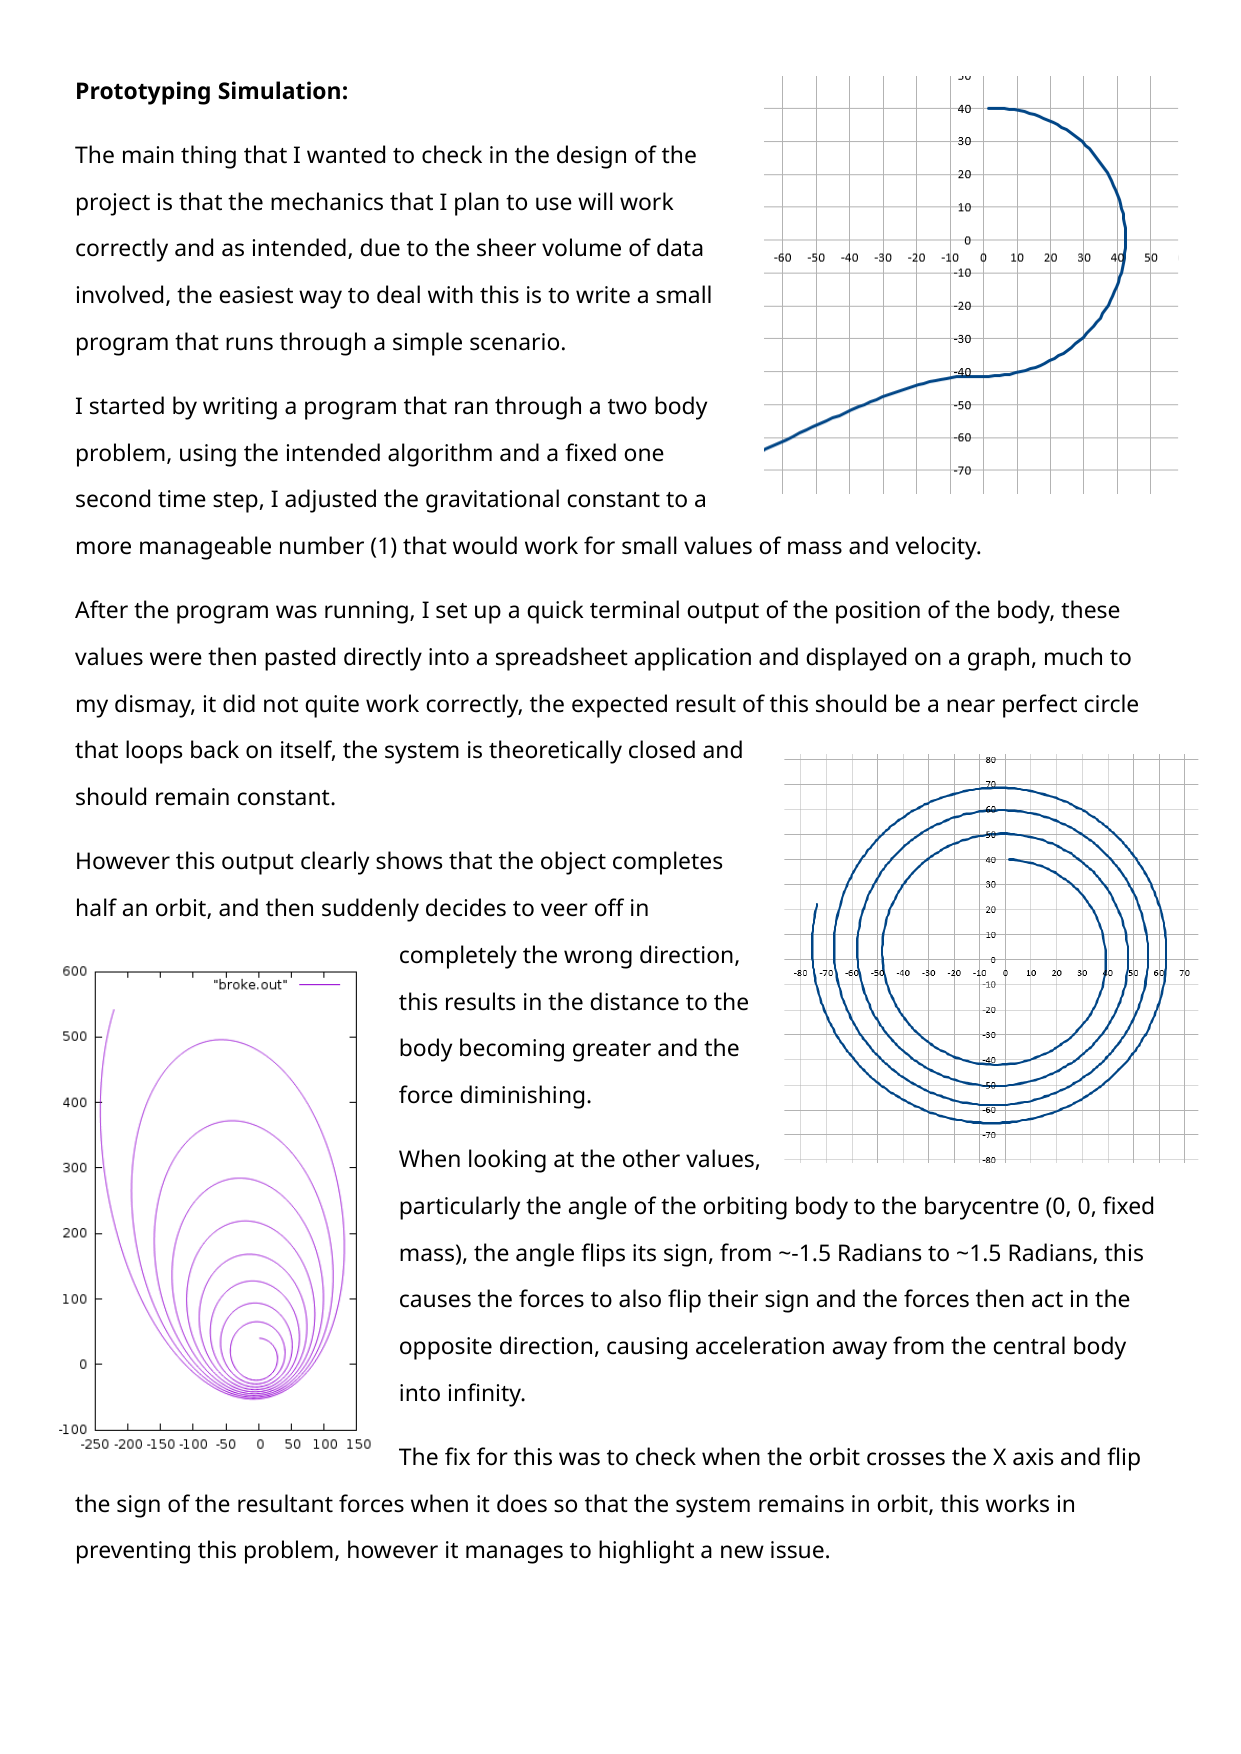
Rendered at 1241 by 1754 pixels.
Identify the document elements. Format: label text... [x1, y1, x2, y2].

picture [784, 754, 1199, 1163]
text After the program was running, I set up a quick terminal output of the position of the body, these values were then pasted directly into a spreadsheet application and displayed on a graph, much to my dismay, it did not quite work correctly, the expected result of this should be a near perfect circle that loops back on itself, the system is theoretically closed and should remain constant. [75, 594, 1165, 812]
text The fix for this was to check when the orbit crosses the X axis and flip the sign of the resultant forces when it does so that the system remains in orbit, this works in preventing this problem, however it manages to highlight a new issue. [75, 1441, 1165, 1566]
text However this output clearly shows that the object completes half an orbit, and then suddenly decides to veer off in completely the wrong direction, this results in the distance to the body becoming greater and the force diminishing. [75, 845, 784, 1110]
text When looking at the other values, particularly the angle of the orbiting body to the barycentre (0, 0, fixed mass), the angle flips its sign, from ~-1.5 Radians to ~1.5 Radians, this causes the forces to also flip their sign and the forces then act in the opposite direction, causing acceleration away from the central body into infinity. [380, 1143, 1165, 1408]
text The main thing that I wanted to check in the design of the project is that the mechanics that I plan to use will work correctly and as intended, due to the sheer volume of data involved, the easiest way to deal with this is to write a small program that runs through a simple scenario. [75, 138, 764, 357]
picture [764, 76, 1179, 494]
picture [56, 962, 380, 1453]
text Prototyping Simulation: [75, 75, 1165, 106]
text I started by writing a program that ran through a two body problem, using the intended algorithm and a fixed one second time step, I adjusted the gravitational constant to a more manageable number (1) that would work for small values of mass and velocity. [75, 389, 1165, 561]
